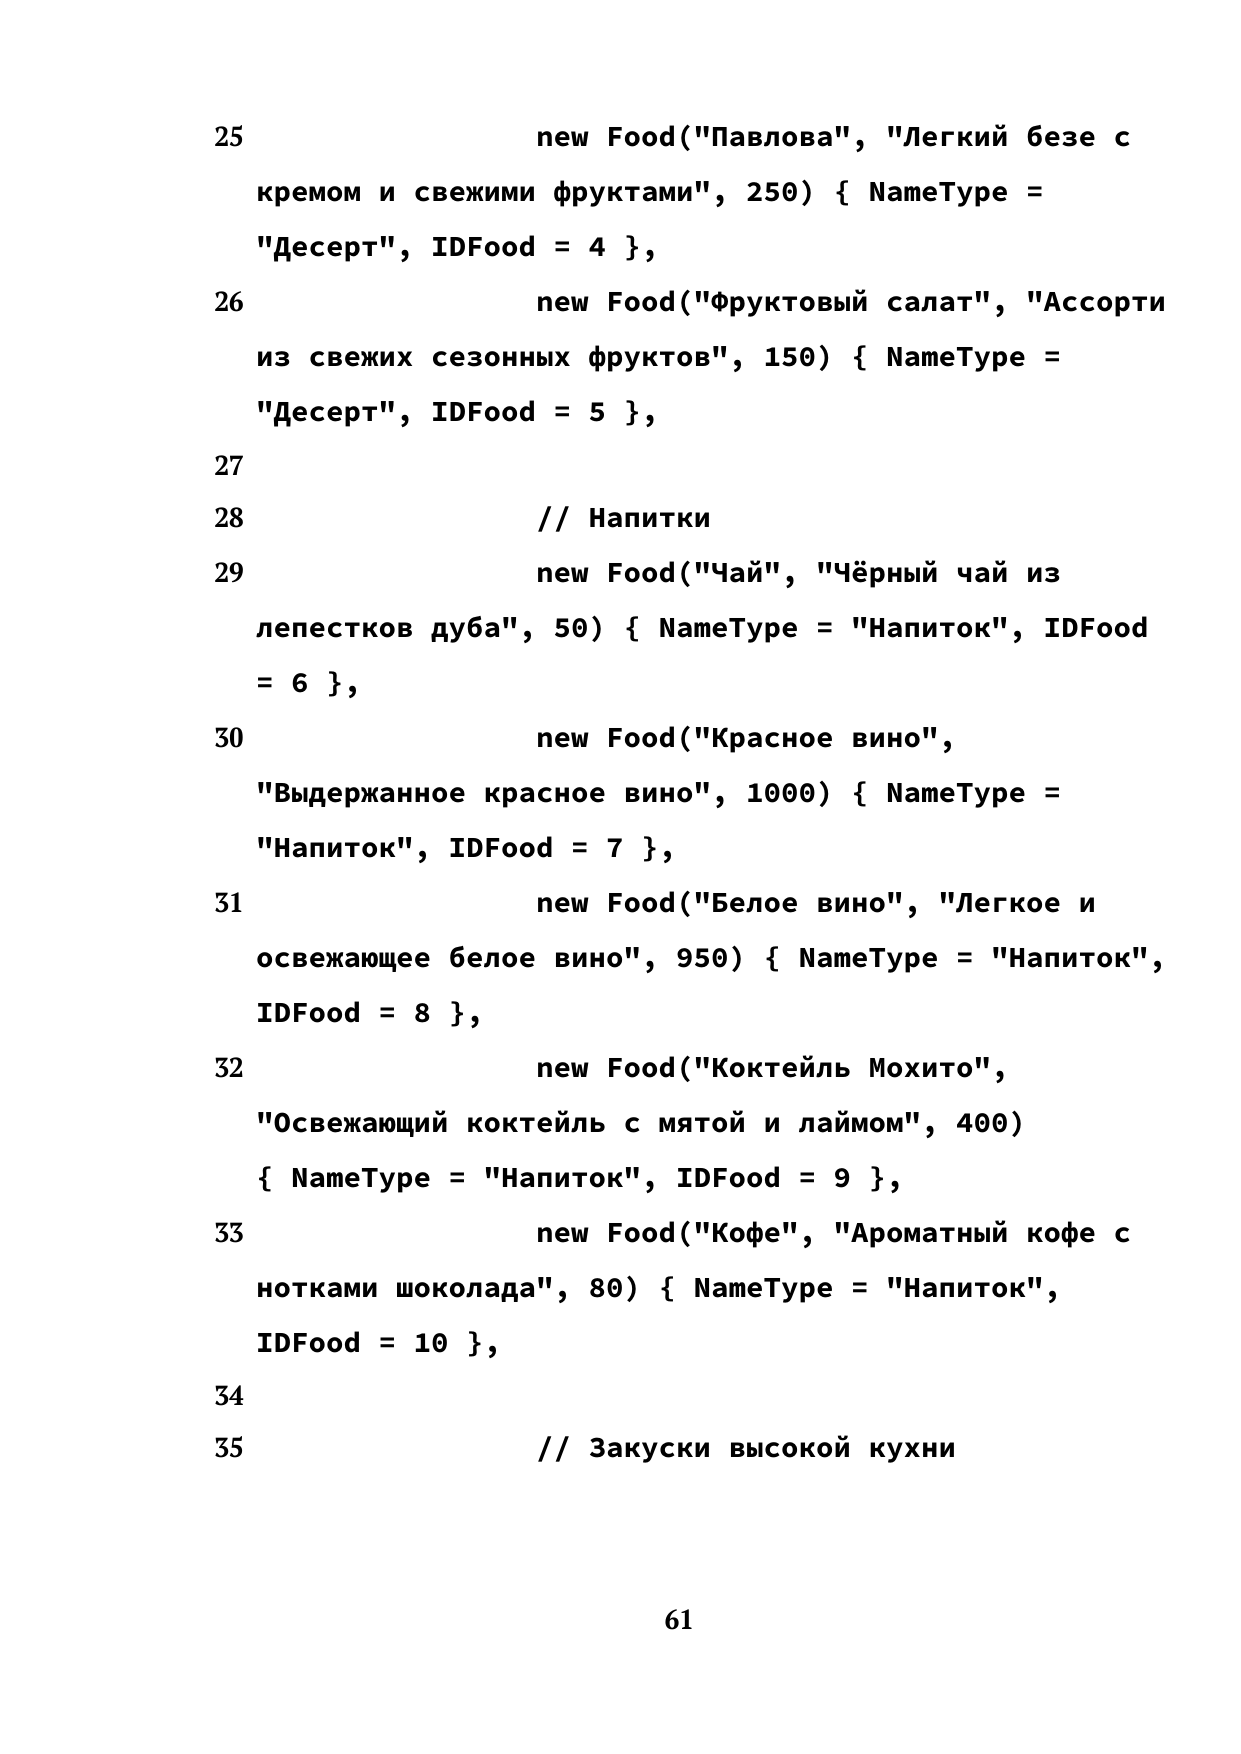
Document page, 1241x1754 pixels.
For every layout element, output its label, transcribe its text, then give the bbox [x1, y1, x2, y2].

list new Food("Фруктовый салат", "Ассорти из свежих сезонных фруктов", 150) { NameType = "Десерт", IDFood = 5 }, [214, 283, 1181, 430]
list // Закуски высокой кухни [214, 1429, 1181, 1465]
list new Food("Кофе", "Ароматный кофе с нотками шоколада", 80) { NameType = "Напиток", IDFood = 10 }, [214, 1213, 1181, 1360]
list new Food("Павлова", "Легкий безе с кремом и свежими фруктами", 250) { NameType = "Десерт", IDFood = 4 }, [214, 118, 1181, 265]
list new Food("Красное вино", "Выдержанное красное вино", 1000) { NameType = "Напиток", IDFood = 7 }, [214, 718, 1181, 865]
list new Food("Коктейль Мохито", "Освежающий коктейль с мятой и лаймом", 400) { NameType = "Напиток", IDFood = 9 }, [214, 1048, 1181, 1195]
list new Food("Чай", "Чёрный чай из лепестков дуба", 50) { NameType = "Напиток", IDFood = 6 }, [214, 553, 1181, 700]
list // Напитки [214, 498, 1181, 535]
list new Food("Белое вино", "Легкое и освежающее белое вино", 950) { NameType = "Напиток", IDFood = 8 }, [214, 883, 1181, 1030]
